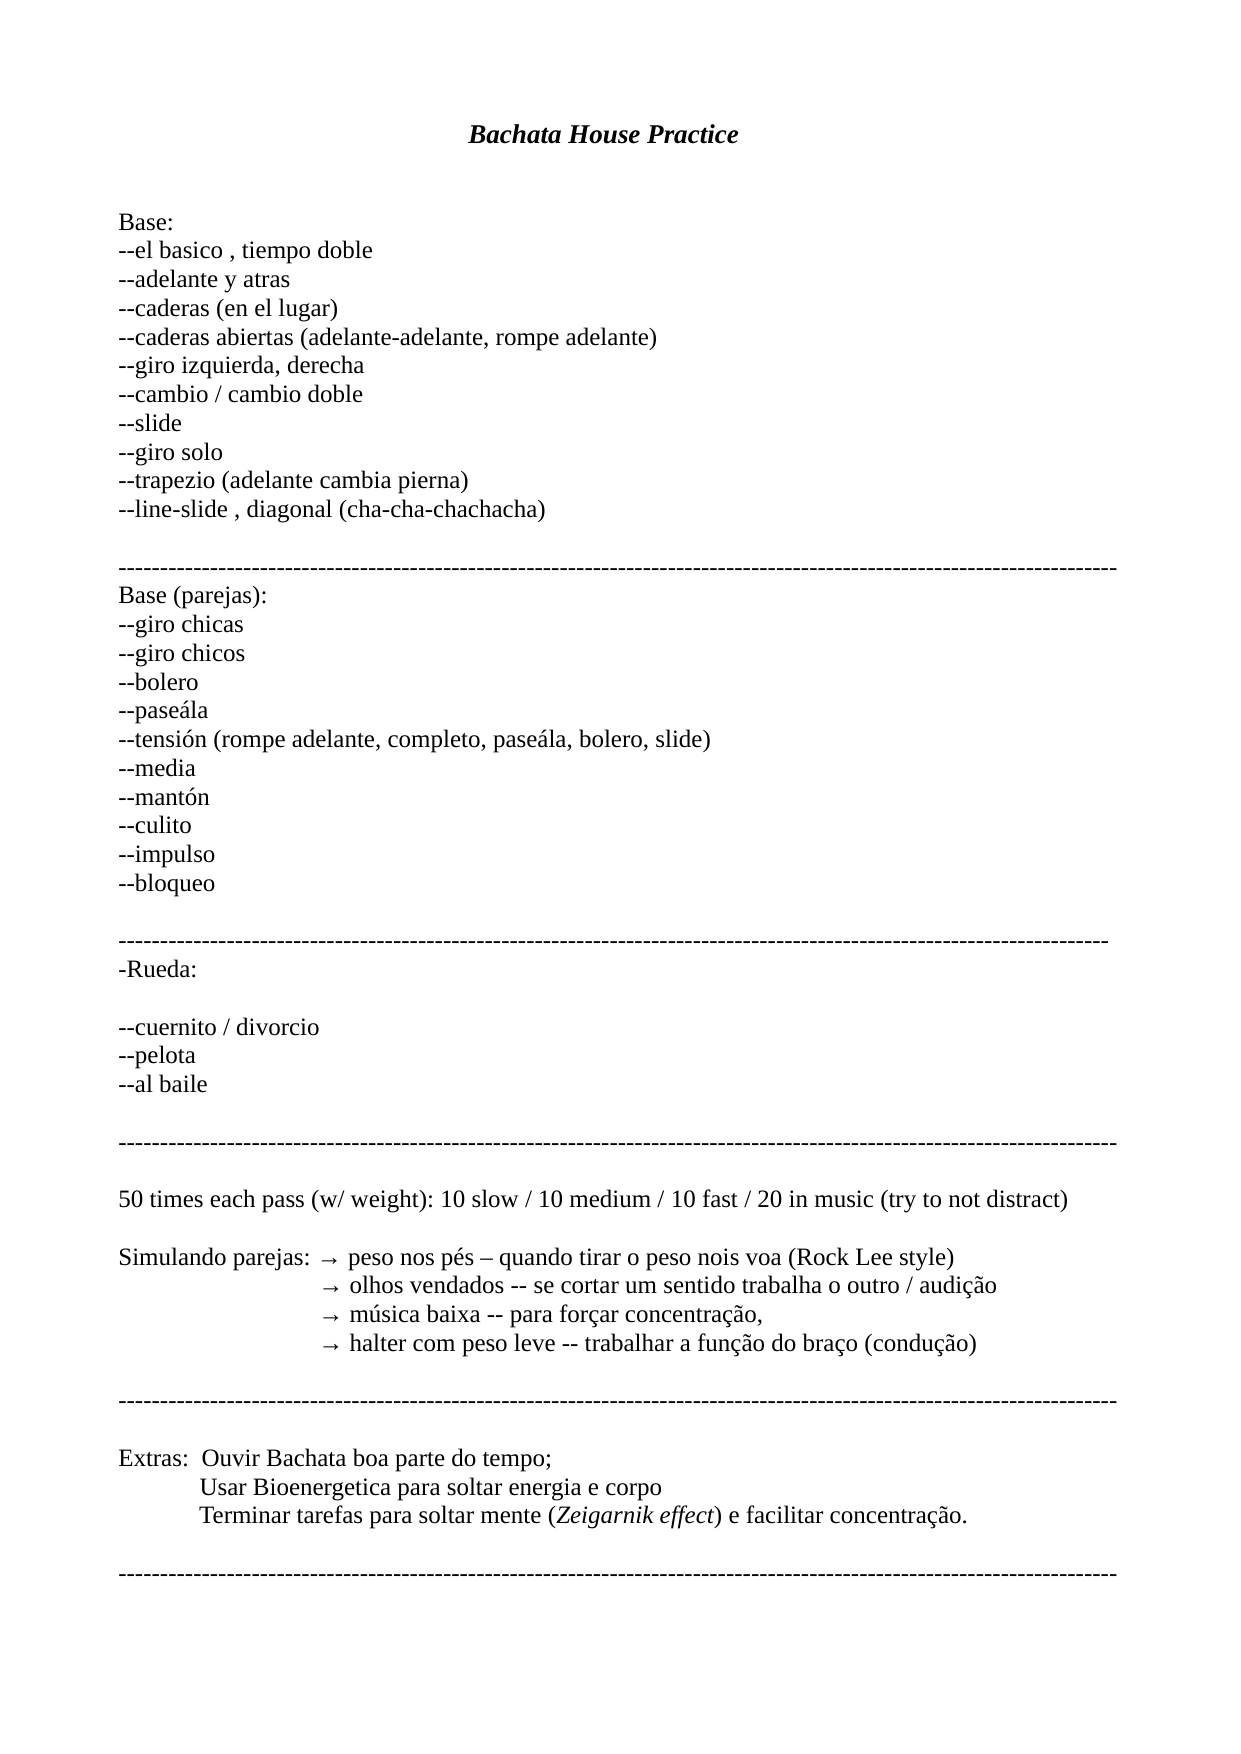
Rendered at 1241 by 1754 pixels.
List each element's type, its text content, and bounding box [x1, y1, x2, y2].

text 50 times each pass (w/ weight): 10 slow / 10 medium / 10 fast / 20 in music (try to not distract) [118, 1184, 1122, 1213]
text --impulso [118, 839, 1122, 868]
text --tensión (rompe adelante, completo, paseála, bolero, slide) [118, 724, 1122, 753]
text --giro izquierda, derecha [118, 351, 1122, 379]
text --giro chicas [118, 609, 1122, 638]
text --el basico , tiempo doble [118, 236, 1122, 264]
text ------------------------------------------------------------------------------------------------------------------------ [118, 1386, 1122, 1414]
text ------------------------------------------------------------------------------------------------------------------------ [118, 1558, 1122, 1587]
text Extras: Ouvir Bachata boa parte do tempo; [118, 1443, 1122, 1472]
text Bachata House Practice [118, 118, 1122, 149]
text Terminar tarefas para soltar mente (Zeigarnik effect) e facilitar concentração. [118, 1501, 1122, 1529]
text --cuernito / divorcio [118, 1012, 1122, 1041]
text ------------------------------------------------------------------------------------------------------------------------ [118, 1127, 1122, 1156]
text --caderas (en el lugar) [118, 293, 1122, 322]
text --trapezio (adelante cambia pierna) [118, 466, 1122, 494]
text → halter com peso leve -- trabalhar a função do braço (condução) [118, 1328, 1122, 1357]
text --culito [118, 811, 1122, 839]
text --slide [118, 408, 1122, 437]
text --bolero [118, 667, 1122, 696]
text → olhos vendados -- se cortar um sentido trabalha o outro / audição [118, 1271, 1122, 1299]
text --caderas abiertas (adelante-adelante, rompe adelante) [118, 322, 1122, 351]
text --media [118, 753, 1122, 782]
text -Rueda: [118, 954, 1122, 983]
text ----------------------------------------------------------------------------------------------------------------------- [118, 926, 1122, 954]
text --giro chicos [118, 638, 1122, 667]
text Base: [118, 207, 1122, 236]
text Simulando parejas: → peso nos pés – quando tirar o peso nois voa (Rock Lee style) [118, 1242, 1122, 1271]
text --cambio / cambio doble [118, 379, 1122, 408]
text ------------------------------------------------------------------------------------------------------------------------ [118, 552, 1122, 581]
text --line-slide , diagonal (cha-cha-chachacha) [118, 494, 1122, 523]
text --bloqueo [118, 868, 1122, 897]
text --adelante y atras [118, 264, 1122, 293]
text --mantón [118, 782, 1122, 811]
text Usar Bioenergetica para soltar energia e corpo [118, 1472, 1122, 1501]
text → música baixa -- para forçar concentração, [118, 1299, 1122, 1328]
text Base (parejas): [118, 581, 1122, 609]
text --paseála [118, 696, 1122, 724]
text --al baile [118, 1069, 1122, 1098]
text --pelota [118, 1041, 1122, 1069]
text --giro solo [118, 437, 1122, 466]
